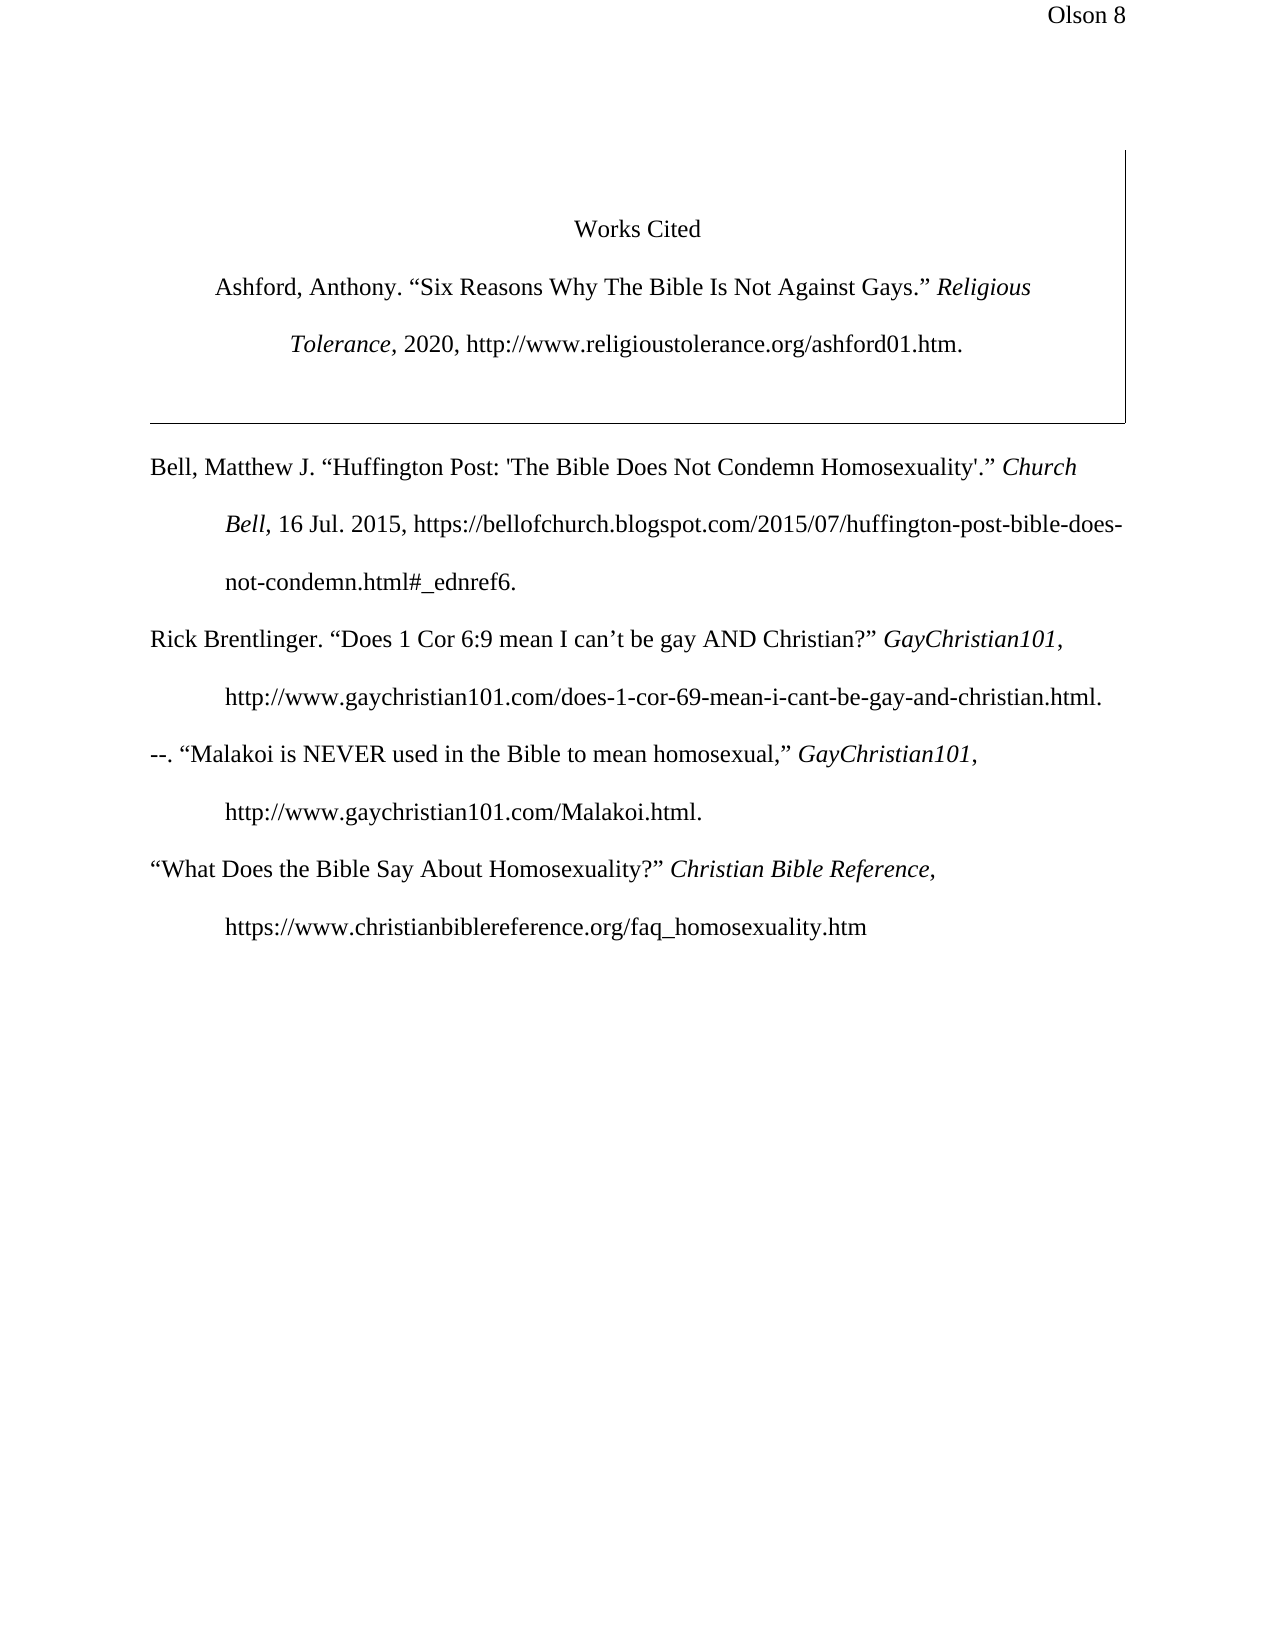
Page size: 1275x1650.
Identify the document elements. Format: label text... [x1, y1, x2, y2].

text Rick Brentlinger. “Does 1 Cor 6:9 mean I can’t be gay AND Christian?” GayChristian101, http://www.gaychristian101.com/does-1-cor-69-mean-i-cant-be-gay-and-christian.html. [150, 624, 1125, 710]
text --. “Malakoi is NEVER used in the Bible to mean homosexual,” GayChristian101, http://www.gaychristian101.com/Malakoi.html. [150, 739, 1125, 825]
text “What Does the Bible Say About Homosexuality?” Christian Bible Reference, https://www.christianbiblereference.org/faq_homosexuality.htm [150, 854, 1125, 940]
text Bell, Matthew J. “Huffington Post: 'The Bible Does Not Condemn Homosexuality'.” Church Bell, 16 Jul. 2015, https://bellofchurch.blogspot.com/2015/07/huffington-post-bible-does-not-condemn.html#_ednref6. [150, 452, 1125, 595]
text Works Cited [150, 150, 1125, 207]
text Ashford, Anthony. “Six Reasons Why The Bible Is Not Against Gays.” Religious Tolerance, 2020, http://www.religioustolerance.org/ashford01.htm. [150, 207, 1125, 423]
